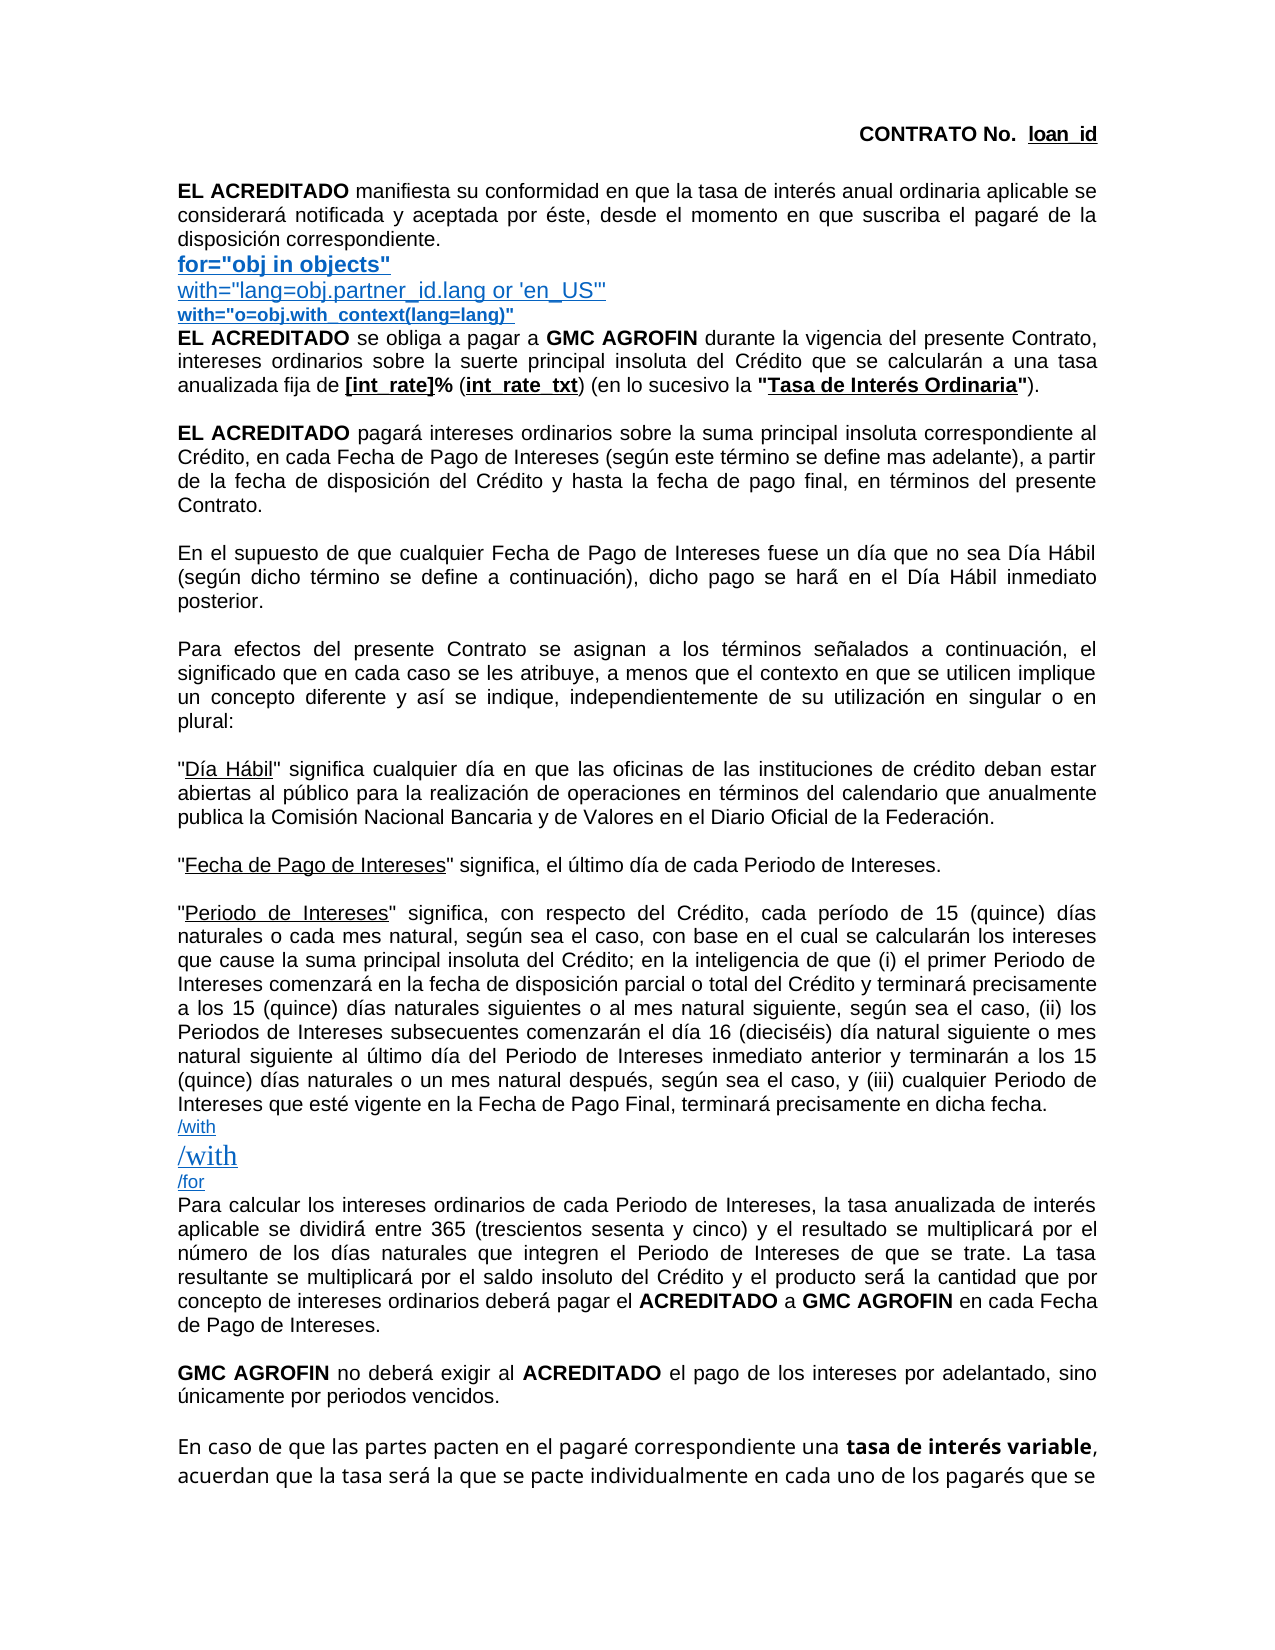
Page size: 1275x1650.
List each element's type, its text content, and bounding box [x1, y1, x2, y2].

text with="lang=obj.partner_id.lang or 'en_US'" [177, 277, 1098, 304]
text GMC AGROFIN no deberá exigir al ACREDITADO el pago de los intereses por adelantado, sino únicamente por periodos vencidos. [177, 1360, 1098, 1408]
text En caso de que las partes pacten en el pagaré correspondiente una tasa de interés variable, acuerdan que la tasa será la que se pacte individualmente en cada uno de los pagarés que se [177, 1432, 1098, 1489]
text EL ACREDITADO manifiesta su conformidad en que la tasa de interés anual ordinaria aplicable se considerará notificada y aceptada por éste, desde el momento en que suscriba el pagaré de la disposición correspondiente. [177, 179, 1098, 251]
text for="obj in objects" [177, 251, 1098, 277]
text "Periodo de Intereses" significa, con respecto del Crédito, cada período de 15 (quince) días naturales o cada mes natural, según sea el caso, con base en el cual se calcularán los intereses que cause la suma principal insoluta del Crédito; en la inteligencia de que (i) el primer Periodo de Intereses comenzará en la fecha de disposición parcial o total del Crédito y terminará precisamente a los 15 (quince) días naturales siguientes o al mes natural siguiente, según sea el caso, (ii) los Periodos de Intereses subsecuentes comenzarán el día 16 (dieciséis) día natural siguiente o mes natural siguiente al último día del Periodo de Intereses inmediato anterior y terminarán a los 15 (quince) días naturales o un mes natural después, según sea el caso, y (iii) cualquier Periodo de Intereses que esté vigente en la Fecha de Pago Final, terminará precisamente en dicha fecha. [177, 900, 1098, 1116]
text Para calcular los intereses ordinarios de cada Periodo de Intereses, la tasa anualizada de interés aplicable se dividirá́ entre 365 (trescientos sesenta y cinco) y el resultado se multiplicará por el número de los días naturales que integren el Periodo de Intereses de que se trate. La tasa resultante se multiplicará por el saldo insoluto del Crédito y el producto será́ la cantidad que por concepto de intereses ordinarios deberá́ pagar el ACREDITADO a GMC AGROFIN en cada Fecha de Pago de Intereses. [177, 1193, 1098, 1336]
text /with [177, 1116, 1098, 1138]
text Para efectos del presente Contrato se asignan a los términos señalados a continuación, el significado que en cada caso se les atribuye, a menos que el contexto en que se utilicen implique un concepto diferente y así se indique, independientemente de su utilización en singular o en plural: [177, 637, 1098, 733]
text /with [177, 1138, 1098, 1171]
text En el supuesto de que cualquier Fecha de Pago de Intereses fuese un día que no sea Día Hábil (según dicho término se define a continuación), dicho pago se hará́ en el Día Hábil inmediato posterior. [177, 541, 1098, 613]
text "Fecha de Pago de Intereses" significa, el último día de cada Periodo de Intereses. [177, 852, 1098, 876]
text EL ACREDITADO se obliga a pagar a GMC AGROFIN durante la vigencia del presente Contrato, intereses ordinarios sobre la suerte principal insoluta del Crédito que se calcularán a una tasa anualizada fija de [int_rate]% (int_rate_txt) (en lo sucesivo la "Tasa de Interés Ordinaria"). [177, 325, 1098, 397]
text /for [177, 1171, 1098, 1193]
text "Día Hábil" significa cualquier día en que las oficinas de las instituciones de crédito deban estar abiertas al público para la realización de operaciones en términos del calendario que anualmente publica la Comisión Nacional Bancaria y de Valores en el Diario Oficial de la Federación. [177, 757, 1098, 828]
text with="o=obj.with_context(lang=lang)" [177, 304, 1098, 325]
text EL ACREDITADO pagará intereses ordinarios sobre la suma principal insoluta correspondiente al Crédito, en cada Fecha de Pago de Intereses (según este término se define mas adelante), a partir de la fecha de disposición del Crédito y hasta la fecha de pago final, en términos del presente Contrato. [177, 421, 1098, 517]
